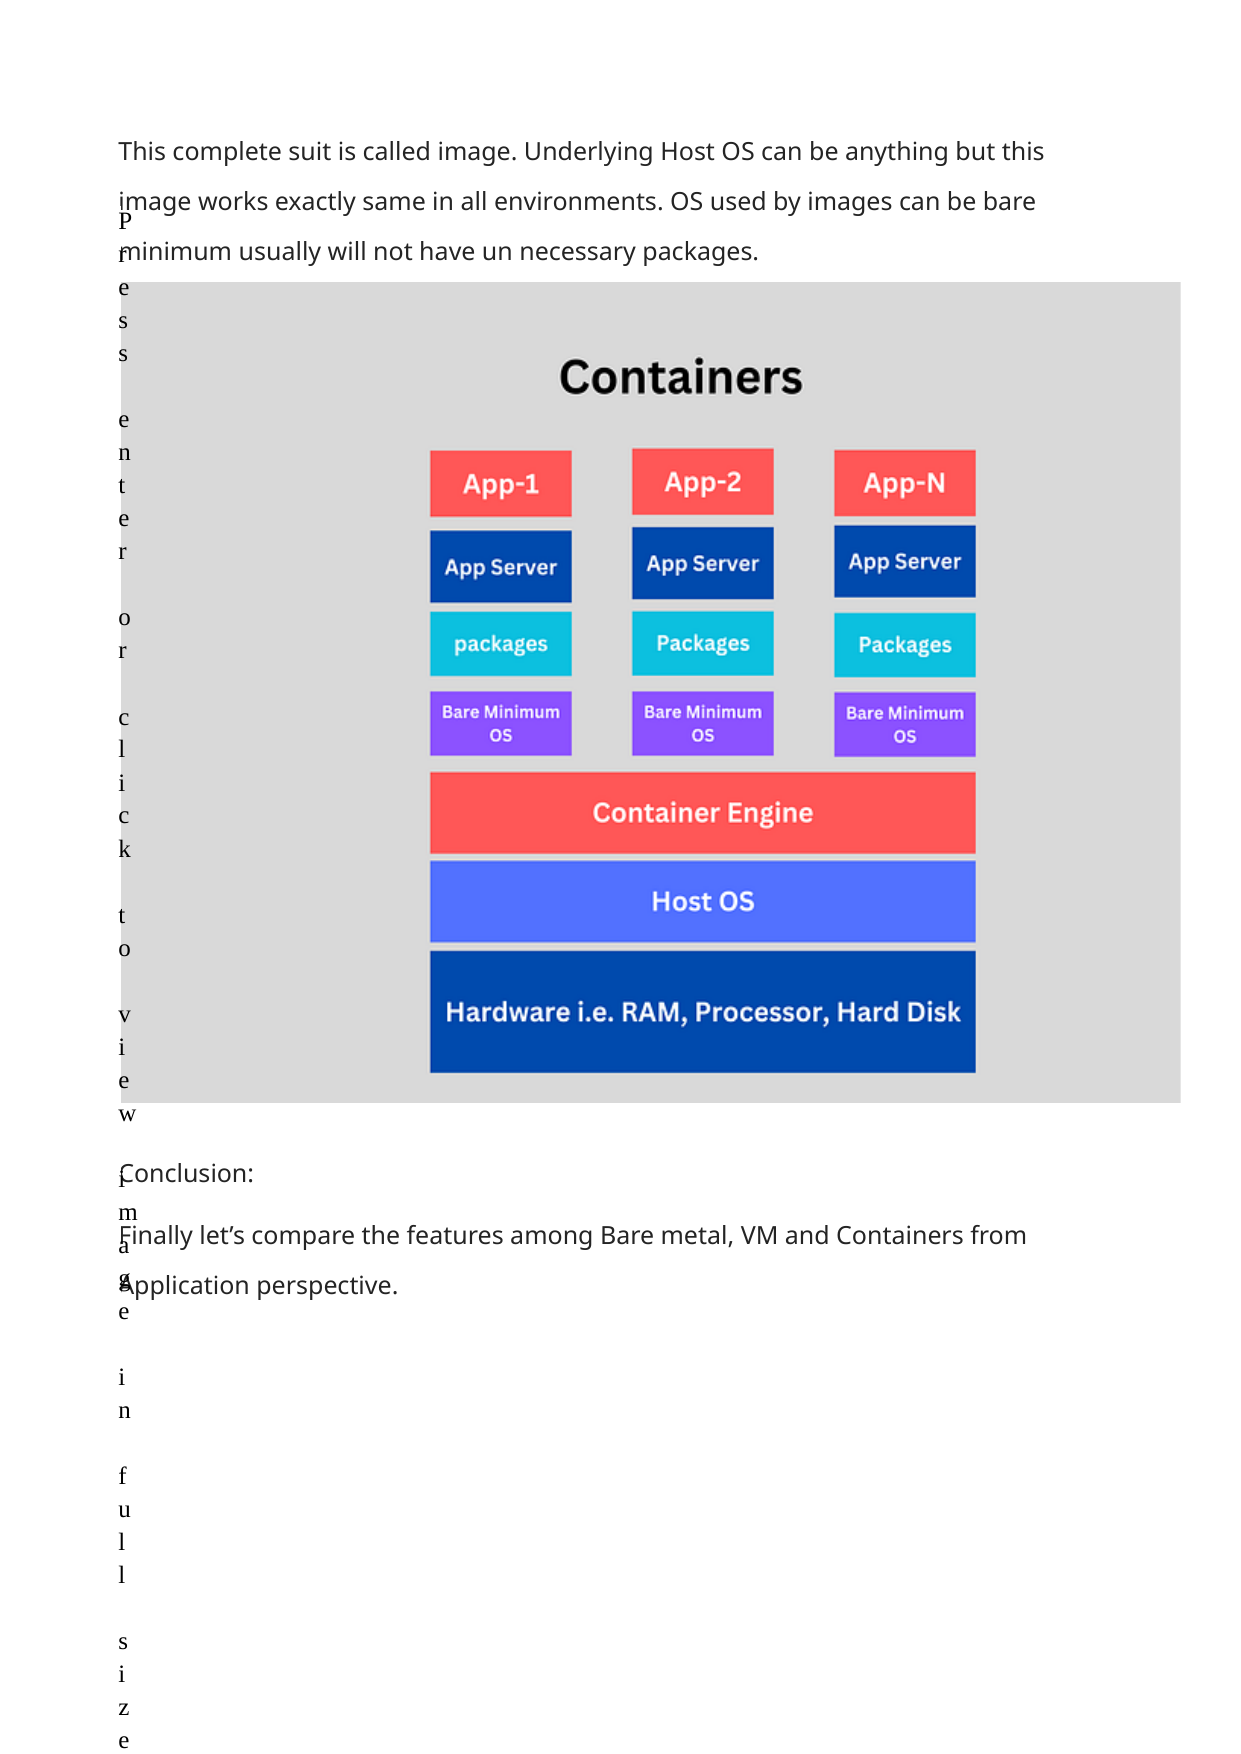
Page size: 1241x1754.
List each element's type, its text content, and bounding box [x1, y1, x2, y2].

picture [121, 282, 1181, 1103]
text This complete suit is called image. Underlying Host OS can be anything but this image works exactly same in all environments. OS used by images can be bare minimum usually will not have un necessary packages. [118, 118, 1122, 268]
text Finally let’s compare the features among Bare metal, VM and Containers from Application perspective. [121, 1202, 1122, 1302]
subtitle Conclusion: [121, 1143, 1122, 1189]
